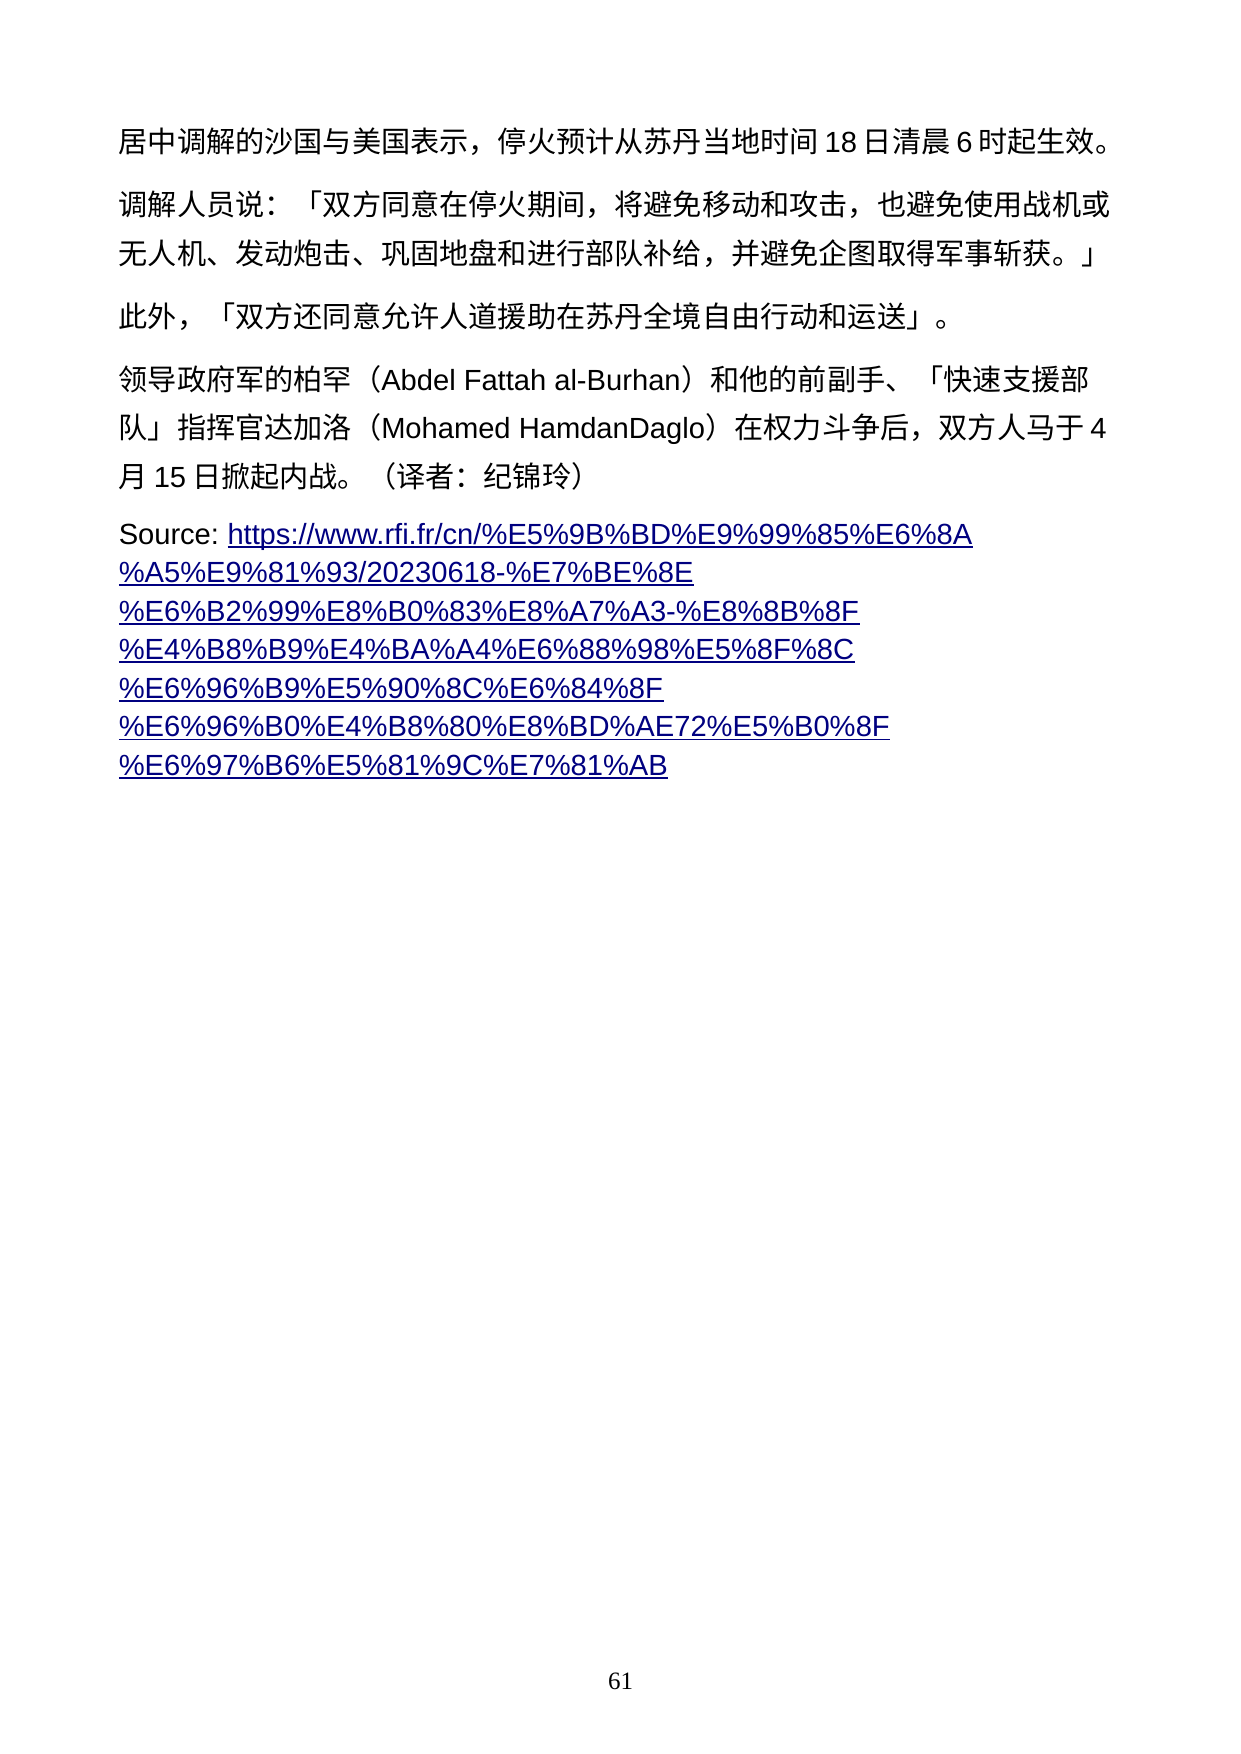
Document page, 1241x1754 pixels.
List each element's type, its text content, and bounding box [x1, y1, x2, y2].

text Source: https://www.rfi.fr/cn/%E5%9B%BD%E9%99%85%E6%8A%A5%E9%81%93/20230618-%E7%BE%8E%E6%B2%99%E8%B0%83%E8%A7%A3-%E8%8B%8F%E4%B8%B9%E4%BA%A4%E6%88%98%E5%8F%8C%E6%96%B9%E5%90%8C%E6%84%8F%E6%96%B0%E4%B8%80%E8%BD%AE72%E5%B0%8F%E6%97%B6%E5%81%9C%E7%81%AB [118, 517, 1122, 781]
text 居中调解的沙国与美国表示，停火预计从苏丹当地时间18日清晨6时起生效。 [118, 118, 1122, 161]
text 此外，「双方还同意允许人道援助在苏丹全境自由行动和运送」。 [118, 293, 1122, 336]
text 调解人员说：「双方同意在停火期间，将避免移动和攻击，也避免使用战机或无人机、发动炮击、巩固地盘和进行部队补给，并避免企图取得军事斩获。」 [118, 182, 1122, 272]
text 领导政府军的柏罕（Abdel Fattah al-Burhan）和他的前副手、「快速支援部队」指挥官达加洛（Mohamed HamdanDaglo）在权力斗争后，双方人马于4月15日掀起内战。（译者：纪锦玲） [118, 356, 1122, 496]
